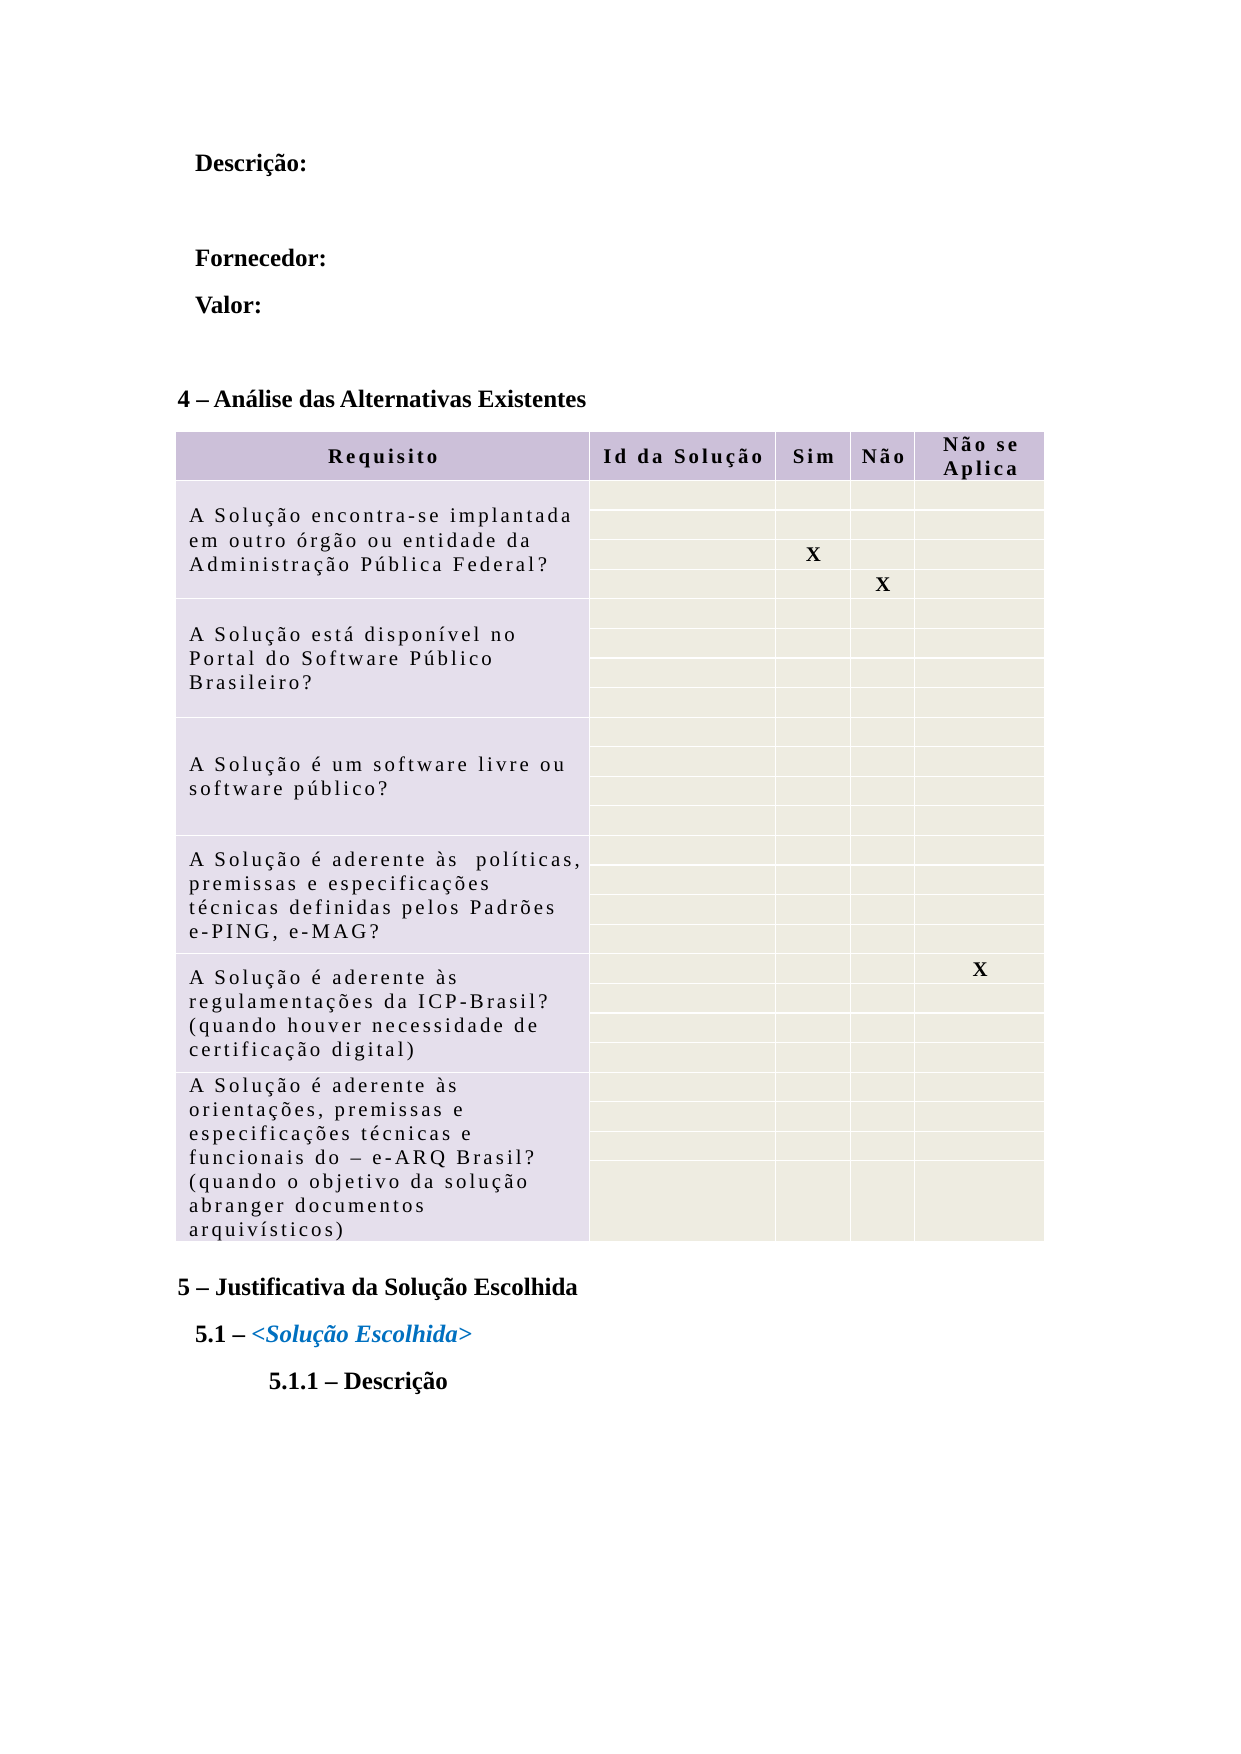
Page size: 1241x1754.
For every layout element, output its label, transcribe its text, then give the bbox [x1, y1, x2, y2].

table_cell [851, 1014, 914, 1042]
table_cell [776, 954, 850, 983]
table_cell [776, 481, 850, 509]
table_cell [776, 1102, 850, 1131]
table_cell [915, 659, 1044, 687]
text Descrição: [177, 148, 1063, 177]
table_header Sim [776, 432, 850, 480]
table_cell [851, 1043, 914, 1072]
table_cell [915, 925, 1044, 953]
table_cell [590, 688, 775, 717]
table_cell [915, 570, 1044, 598]
table_cell [590, 806, 775, 835]
table_cell [851, 718, 914, 746]
table_cell [776, 747, 850, 776]
table_cell [915, 629, 1044, 657]
table_cell [590, 629, 775, 657]
table_cell [915, 777, 1044, 805]
table_cell [590, 570, 775, 598]
table_cell [851, 540, 914, 569]
table_cell [590, 481, 775, 509]
table_cell [915, 806, 1044, 835]
table_cell [851, 806, 914, 835]
table_header Requisito [176, 432, 589, 480]
table_header Não [851, 432, 914, 480]
table_cell A Solução é um software livre ou software público? [176, 718, 589, 835]
table_cell [915, 747, 1044, 776]
table_cell [915, 540, 1044, 569]
table_cell [590, 1073, 775, 1101]
table_cell A Solução encontra-se implantada em outro órgão ou entidade da Administração Pública Federal? [176, 481, 589, 598]
table_cell [590, 1161, 775, 1241]
table_cell [590, 925, 775, 953]
table_cell [915, 1043, 1044, 1072]
table_cell [776, 866, 850, 894]
table_cell [776, 570, 850, 598]
text 5 – Justificativa da Solução Escolhida [177, 1271, 1063, 1300]
table_cell [915, 1073, 1044, 1101]
table_cell [915, 895, 1044, 924]
table_cell [776, 511, 850, 539]
table_cell [915, 1161, 1044, 1241]
text Fornecedor: [177, 242, 1063, 271]
table_cell [590, 984, 775, 1012]
table_cell [590, 1014, 775, 1042]
table_cell [776, 718, 850, 746]
table_cell [851, 481, 914, 509]
table_cell [851, 895, 914, 924]
table_cell [590, 777, 775, 805]
table_cell [776, 1043, 850, 1072]
text 5.1.1 – Descrição [177, 1365, 1063, 1395]
table_cell [590, 599, 775, 628]
table_cell [590, 511, 775, 539]
table_cell [776, 925, 850, 953]
table_cell [851, 1132, 914, 1160]
table_cell [915, 511, 1044, 539]
table_cell A Solução é aderente às regulamentações da ICP-Brasil? (quando houver necessidade de certificação digital) [176, 954, 589, 1072]
table_cell [590, 866, 775, 894]
table_header Id da Solução [590, 432, 775, 480]
table_cell [776, 777, 850, 805]
table_cell [851, 511, 914, 539]
table_cell [776, 659, 850, 687]
table_cell [851, 688, 914, 717]
table_cell [851, 659, 914, 687]
table_cell [776, 806, 850, 835]
table_cell [776, 984, 850, 1012]
table_cell [776, 1014, 850, 1042]
table_cell [776, 1161, 850, 1241]
table_header Não se Aplica [915, 432, 1044, 480]
table_cell [915, 1014, 1044, 1042]
table_cell [851, 954, 914, 983]
table_cell [851, 925, 914, 953]
table_cell [915, 1102, 1044, 1131]
table_cell A Solução é aderente às orientações, premissas e especificações técnicas e funcionais do – e-ARQ Brasil? (quando o objetivo da solução abranger documentos arquivísticos) [176, 1073, 589, 1241]
table_cell [851, 1161, 914, 1241]
table_cell [590, 540, 775, 569]
table_cell [776, 599, 850, 628]
table_cell [851, 1102, 914, 1131]
table_cell [776, 629, 850, 657]
table_cell [776, 1073, 850, 1101]
table_cell A Solução está disponível no Portal do Software Público Brasileiro? [176, 599, 589, 717]
table_cell [851, 599, 914, 628]
table_cell [915, 481, 1044, 509]
table_cell [915, 599, 1044, 628]
table_cell [915, 688, 1044, 717]
table_cell [590, 718, 775, 746]
table_cell [590, 1132, 775, 1160]
table_cell [776, 895, 850, 924]
table_cell [915, 836, 1044, 864]
table_cell [851, 1073, 914, 1101]
table_cell [590, 1043, 775, 1072]
text 5.1 – <Solução Escolhida> [177, 1318, 1063, 1347]
table_cell [590, 1102, 775, 1131]
table_cell [851, 984, 914, 1012]
table_cell A Solução é aderente às políticas, premissas e especificações técnicas definidas pelos Padrões e-PING, e-MAG? [176, 836, 589, 953]
table_cell [915, 1132, 1044, 1160]
text Valor: [177, 289, 1063, 319]
table_cell [776, 688, 850, 717]
table_cell X [776, 540, 850, 569]
table_cell [851, 866, 914, 894]
table_cell [851, 777, 914, 805]
table_cell [915, 718, 1044, 746]
table_cell X [851, 570, 914, 598]
table_cell [915, 984, 1044, 1012]
table_cell [851, 629, 914, 657]
table_cell X [915, 954, 1044, 983]
table_cell [590, 954, 775, 983]
table_cell [915, 866, 1044, 894]
table_cell [851, 747, 914, 776]
table_cell [776, 836, 850, 864]
text 4 – Análise das Alternativas Existentes [177, 383, 1063, 413]
table_cell [590, 747, 775, 776]
table_cell [851, 836, 914, 864]
table_cell [590, 836, 775, 864]
table_cell [590, 659, 775, 687]
table_cell [590, 895, 775, 924]
table_cell [776, 1132, 850, 1160]
